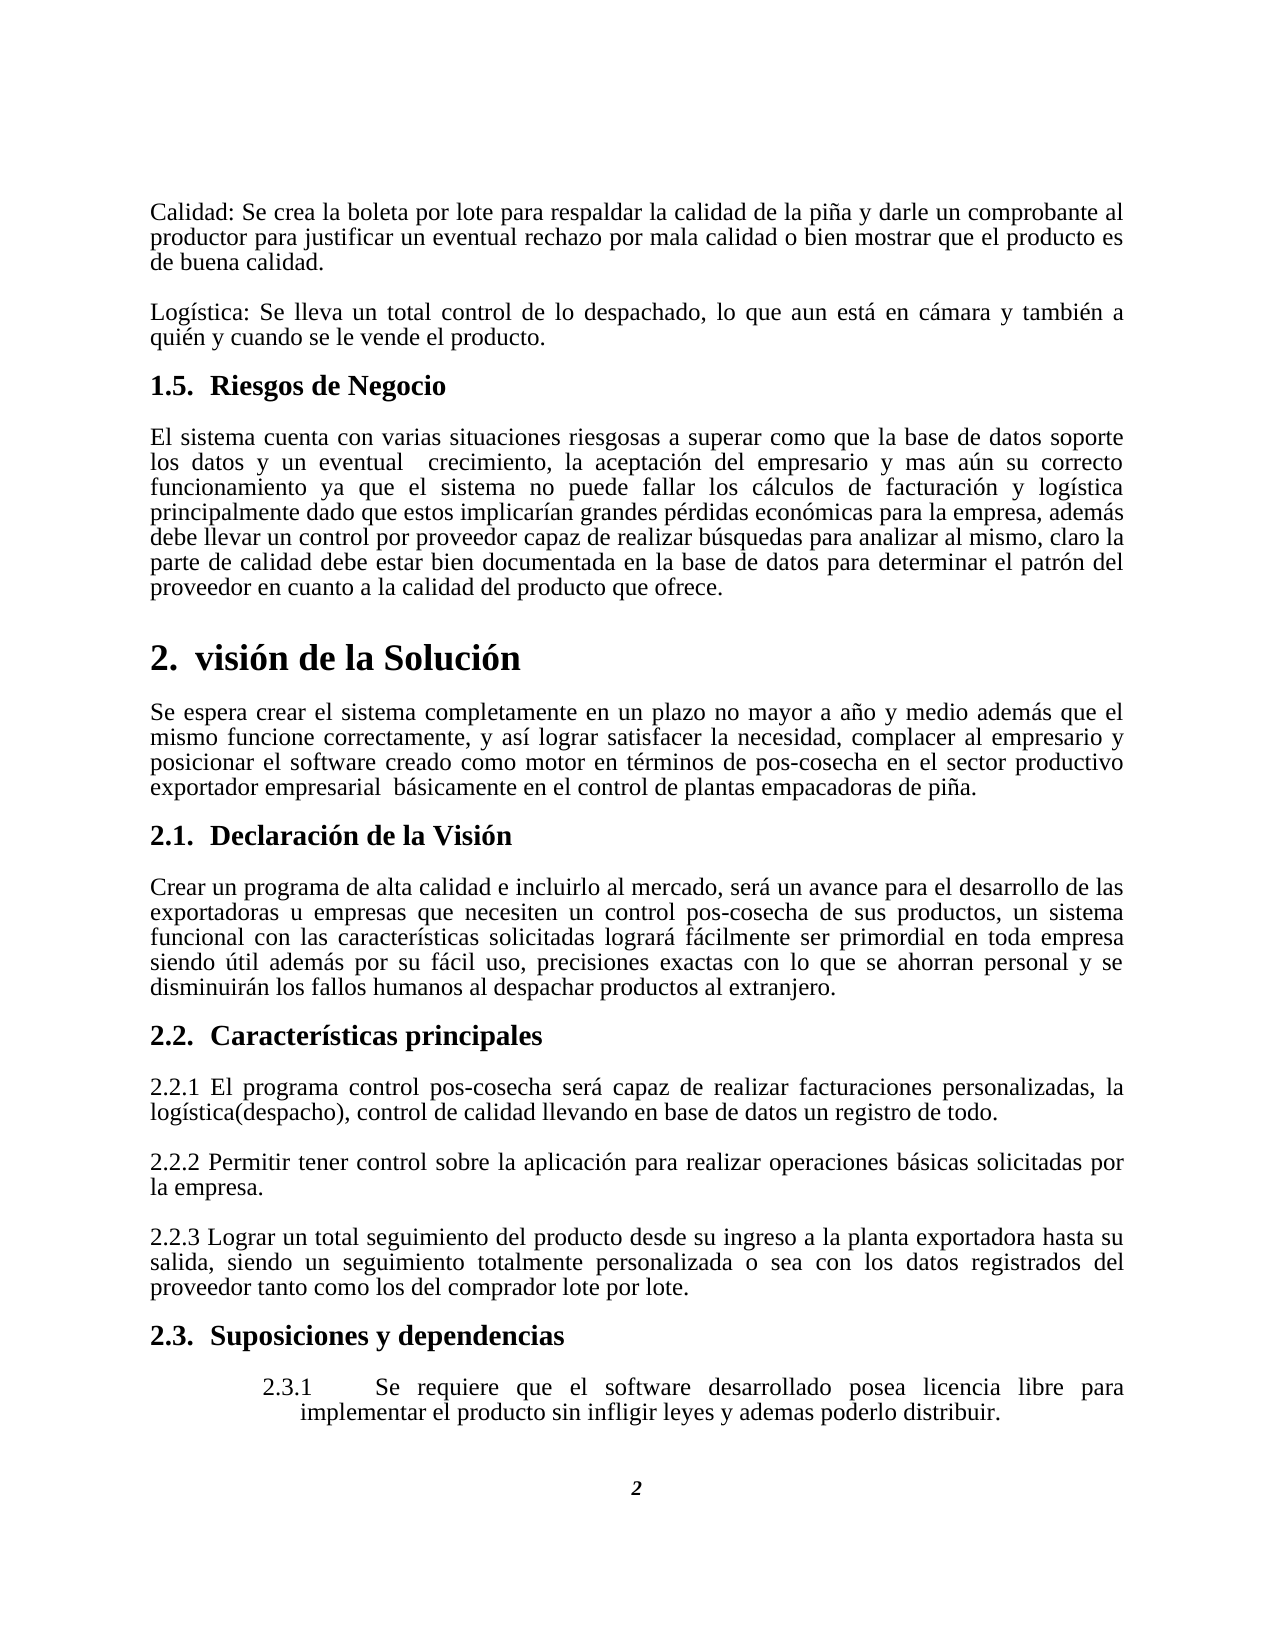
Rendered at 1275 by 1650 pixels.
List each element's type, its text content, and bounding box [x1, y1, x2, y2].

subtitle Riesgos de Negocio [150, 375, 1125, 400]
list Se requiere que el software desarrollado posea licencia libre para implementar el producto sin infligir leyes y ademas poderlo distribuir. [262, 1375, 1125, 1425]
text Calidad: Se crea la boleta por lote para respaldar la calidad de la piña y darle un comprobante al productor para justificar un eventual rechazo por mala calidad o bien mostrar que el producto es de buena calidad. [150, 200, 1125, 275]
text El sistema cuenta con varias situaciones riesgosas a superar como que la base de datos soporte los datos y un eventual crecimiento, la aceptación del empresario y mas aún su correcto funcionamiento ya que el sistema no puede fallar los cálculos de facturación y logística principalmente dado que estos implicarían grandes pérdidas económicas para la empresa, además debe llevar un control por proveedor capaz de realizar búsquedas para analizar al mismo, claro la parte de calidad debe estar bien documentada en la base de datos para determinar el patrón del proveedor en cuanto a la calidad del producto que ofrece. [150, 425, 1125, 600]
subtitle Suposiciones y dependencias [150, 1325, 1125, 1350]
text 2.2.2 Permitir tener control sobre la aplicación para realizar operaciones básicas solicitadas por la empresa. [150, 1150, 1125, 1200]
text Logística: Se lleva un total control de lo despachado, lo que aun está en cámara y también a quién y cuando se le vende el producto. [150, 300, 1125, 350]
text 2.2.3 Lograr un total seguimiento del producto desde su ingreso a la planta exportadora hasta su salida, siendo un seguimiento totalmente personalizada o sea con los datos registrados del proveedor tanto como los del comprador lote por lote. [150, 1225, 1125, 1300]
text 2.2.1 El programa control pos-cosecha será capaz de realizar facturaciones personalizadas, la logística(despacho), control de calidad llevando en base de datos un registro de todo. [150, 1075, 1125, 1125]
subtitle Características principales [150, 1025, 1125, 1050]
subtitle Declaración de la Visión [150, 825, 1125, 850]
text Se espera crear el sistema completamente en un plazo no mayor a año y medio además que el mismo funcione correctamente, y así lograr satisfacer la necesidad, complacer al empresario y posicionar el software creado como motor en términos de pos-cosecha en el sector productivo exportador empresarial básicamente en el control de plantas empacadoras de piña. [150, 700, 1125, 800]
subtitle visión de la Solución [150, 650, 1125, 675]
text Crear un programa de alta calidad e incluirlo al mercado, será un avance para el desarrollo de las exportadoras u empresas que necesiten un control pos-cosecha de sus productos, un sistema funcional con las características solicitadas logrará fácilmente ser primordial en toda empresa siendo útil además por su fácil uso, precisiones exactas con lo que se ahorran personal y se disminuirán los fallos humanos al despachar productos al extranjero. [150, 875, 1125, 1000]
